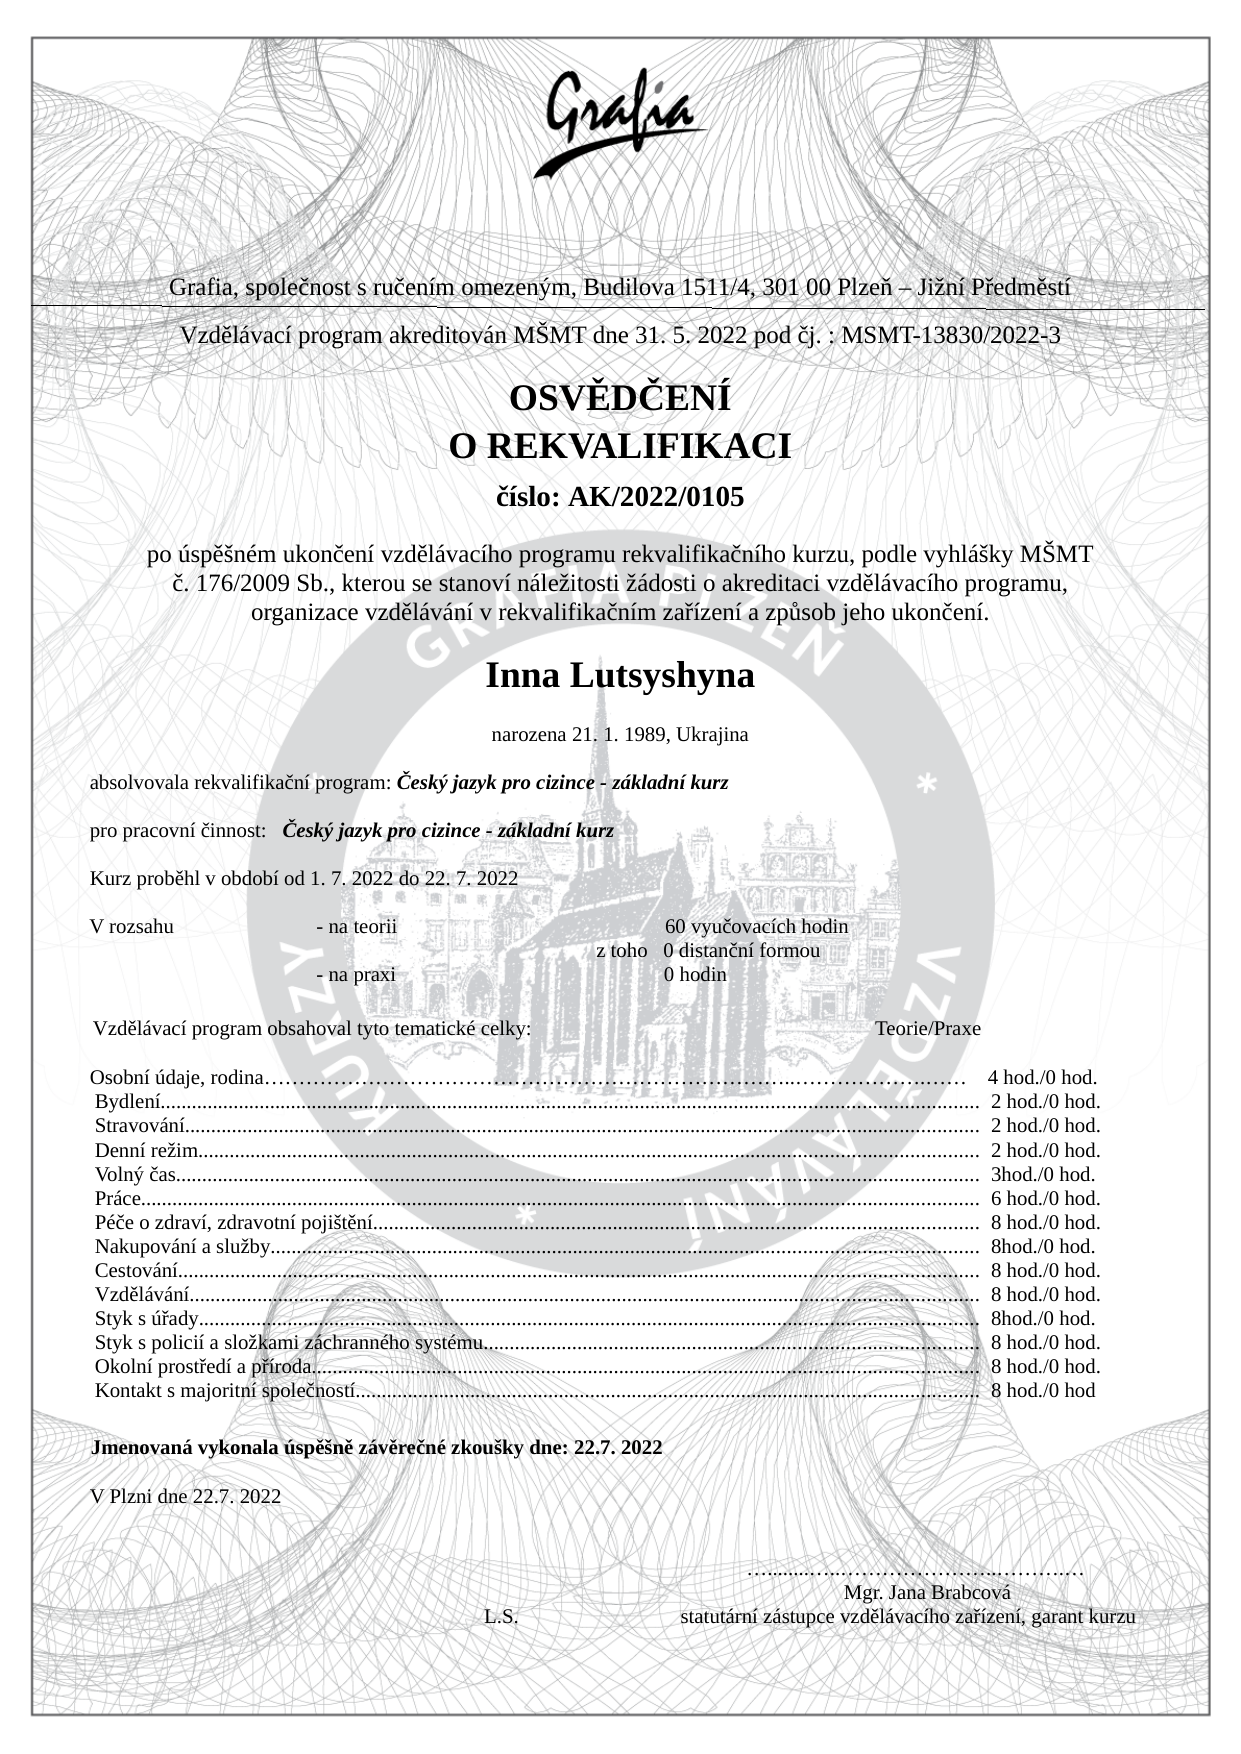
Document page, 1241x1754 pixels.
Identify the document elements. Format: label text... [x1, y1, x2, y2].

text Inna Lutsyshyna [0, 652, 1240, 695]
text organizace vzdělávání v rekvalifikačním zařízení a způsob jeho ukončení. [0, 597, 1240, 626]
text po úspěšném ukončení vzdělávacího programu rekvalifikačního kurzu, podle vyhlášky MŠMT [0, 539, 1240, 568]
text Volný čas 3hod./0 hod. [94, 1162, 1240, 1186]
text Cestování 8 hod./0 hod. [94, 1258, 1240, 1282]
text Nakupování a služby 8hod./0 hod. [94, 1234, 1240, 1258]
text Vzdělávací program obsahoval tyto tematické celky: Teorie/Praxe [0, 1012, 1240, 1041]
text V rozsahu - na teorii 60 vyučovacích hodin [0, 914, 1240, 938]
text Denní režim 2 hod./0 hod. [94, 1137, 1240, 1162]
text OSVĚDČENÍ [0, 375, 1240, 418]
text L.S. statutární zástupce vzdělávacího zařízení, garant kurzu [0, 1604, 1240, 1628]
text Bydlení 2 hod./0 hod. [94, 1089, 1240, 1113]
text Okolní prostředí a příroda 8 hod./0 hod. [94, 1354, 1240, 1378]
text V Plzni dne 22.7. 2022 [0, 1484, 1240, 1508]
text Vzdělávání 8 hod./0 hod. [94, 1282, 1240, 1306]
text Osobní údaje, rodina…………………………………………………………………..……………….…… 4 hod./0 hod. [0, 1065, 1240, 1089]
text Styk s úřady 8hod./0 hod. [94, 1306, 1240, 1330]
text pro pracovní činnost: Český jazyk pro cizince - základní kurz [0, 818, 1240, 842]
text Mgr. Jana Brabcová [0, 1580, 1240, 1604]
text absolvovala rekvalifikační program: Český jazyk pro cizince - základní kurz [0, 769, 1240, 794]
text …........…..…………………..……….… [0, 1556, 1240, 1580]
text - na praxi 0 hodin [0, 962, 1240, 986]
text Jmenovaná vykonala úspěšně závěrečné zkoušky dne: 22.7. 2022 [0, 1431, 1240, 1460]
text Stravování 2 hod./0 hod. [94, 1113, 1240, 1137]
text narozena 21. 1. 1989, Ukrajina [0, 721, 1240, 746]
text č. 176/2009 Sb., kterou se stanoví náležitosti žádosti o akreditaci vzdělávacího programu, [0, 568, 1240, 597]
text Kontakt s majoritní společností 8 hod./0 hod [94, 1378, 1240, 1402]
text Vzdělávací program akreditován MŠMT dne 31. 5. 2022 pod čj. : MSMT-13830/2022-3 [0, 320, 1240, 348]
picture [0, 0, 1241, 1754]
text Styk s policií a složkami záchranného systému 8 hod./0 hod. [94, 1330, 1240, 1354]
text O REKVALIFIKACI [0, 424, 1240, 467]
text Práce 6 hod./0 hod. [94, 1186, 1240, 1210]
text Péče o zdraví, zdravotní pojištění 8 hod./0 hod. [94, 1210, 1240, 1234]
text z toho 0 distanční formou [0, 938, 1240, 962]
text číslo: AK/2022/0105 [0, 479, 1240, 513]
text Grafia, společnost s ručením omezeným, Budilova 1511/4, 301 00 Plzeň – Jižní Předměstí [0, 272, 1240, 301]
text Kurz proběhl v období od 1. 7. 2022 do 22. 7. 2022 [0, 866, 1240, 890]
